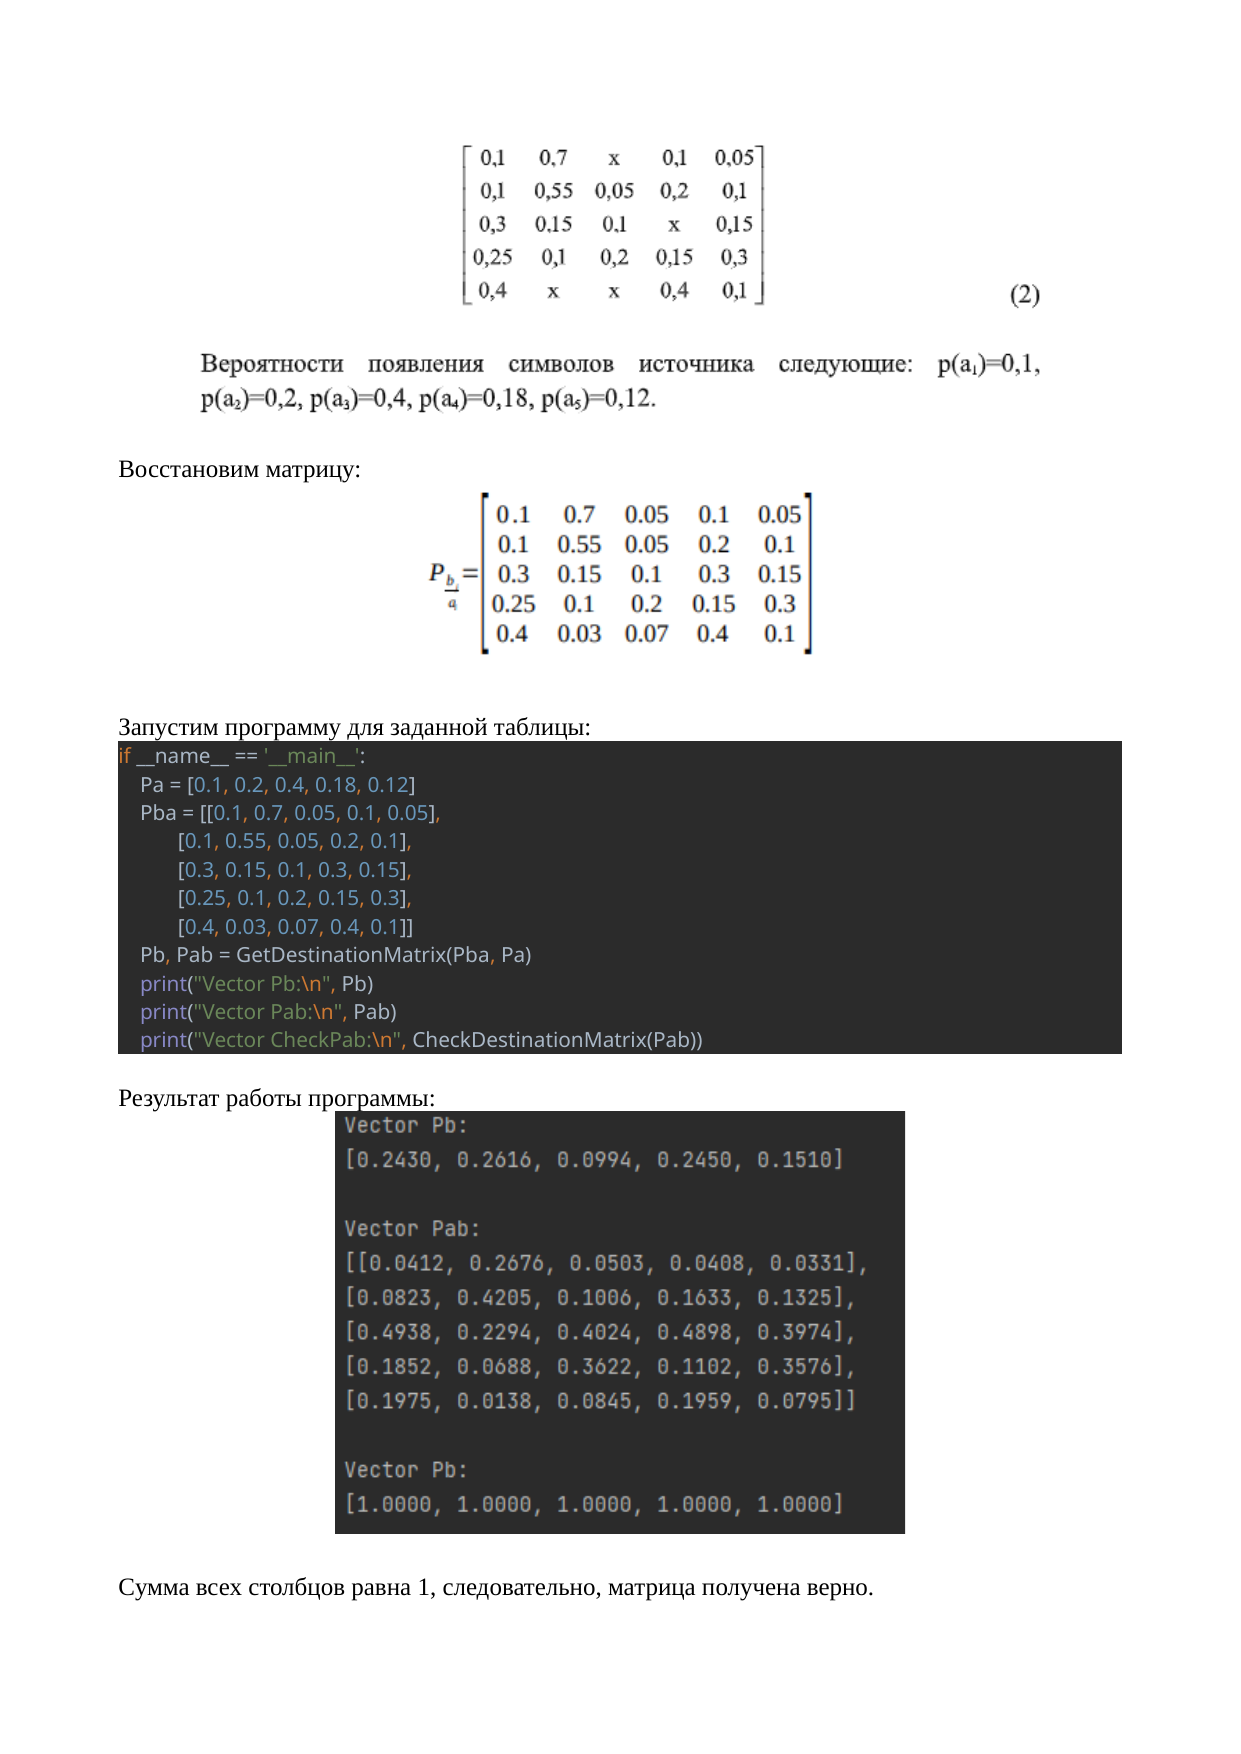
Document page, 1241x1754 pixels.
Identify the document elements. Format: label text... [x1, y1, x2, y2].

picture [170, 118, 1070, 454]
text Восстановим матрицу: [118, 291, 1017, 482]
text if __name__ == '__main__': Pa = [0.1, 0.2, 0.4, 0.18, 0.12] Pba = [[0.1, 0.7, 0.05, 0.1, 0.05], [0.1, 0.55, 0.05, 0.2, 0.1], [0.3, 0.15, 0.1, 0.3, 0.15], [0.25, 0.1, 0.2, 0.15, 0.3], [0.4, 0.03, 0.07, 0.4, 0.1]] Pb, Pab = GetDestinationMatrix(Pba, Pa) print("Vector Pb:\n", Pb) print("Vector Pab:\n", Pab) print("Vector CheckPab:\n", CheckDestinationMatrix(Pab)) [118, 741, 1122, 1054]
picture [409, 482, 832, 667]
text Сумма всех столбцов равна 1, следовательно, матрица получена верно. [118, 1572, 1017, 1600]
text Результат работы программы: [118, 1083, 1017, 1112]
text Запустим программу для заданной таблицы: [118, 712, 1017, 741]
picture [335, 1111, 906, 1534]
